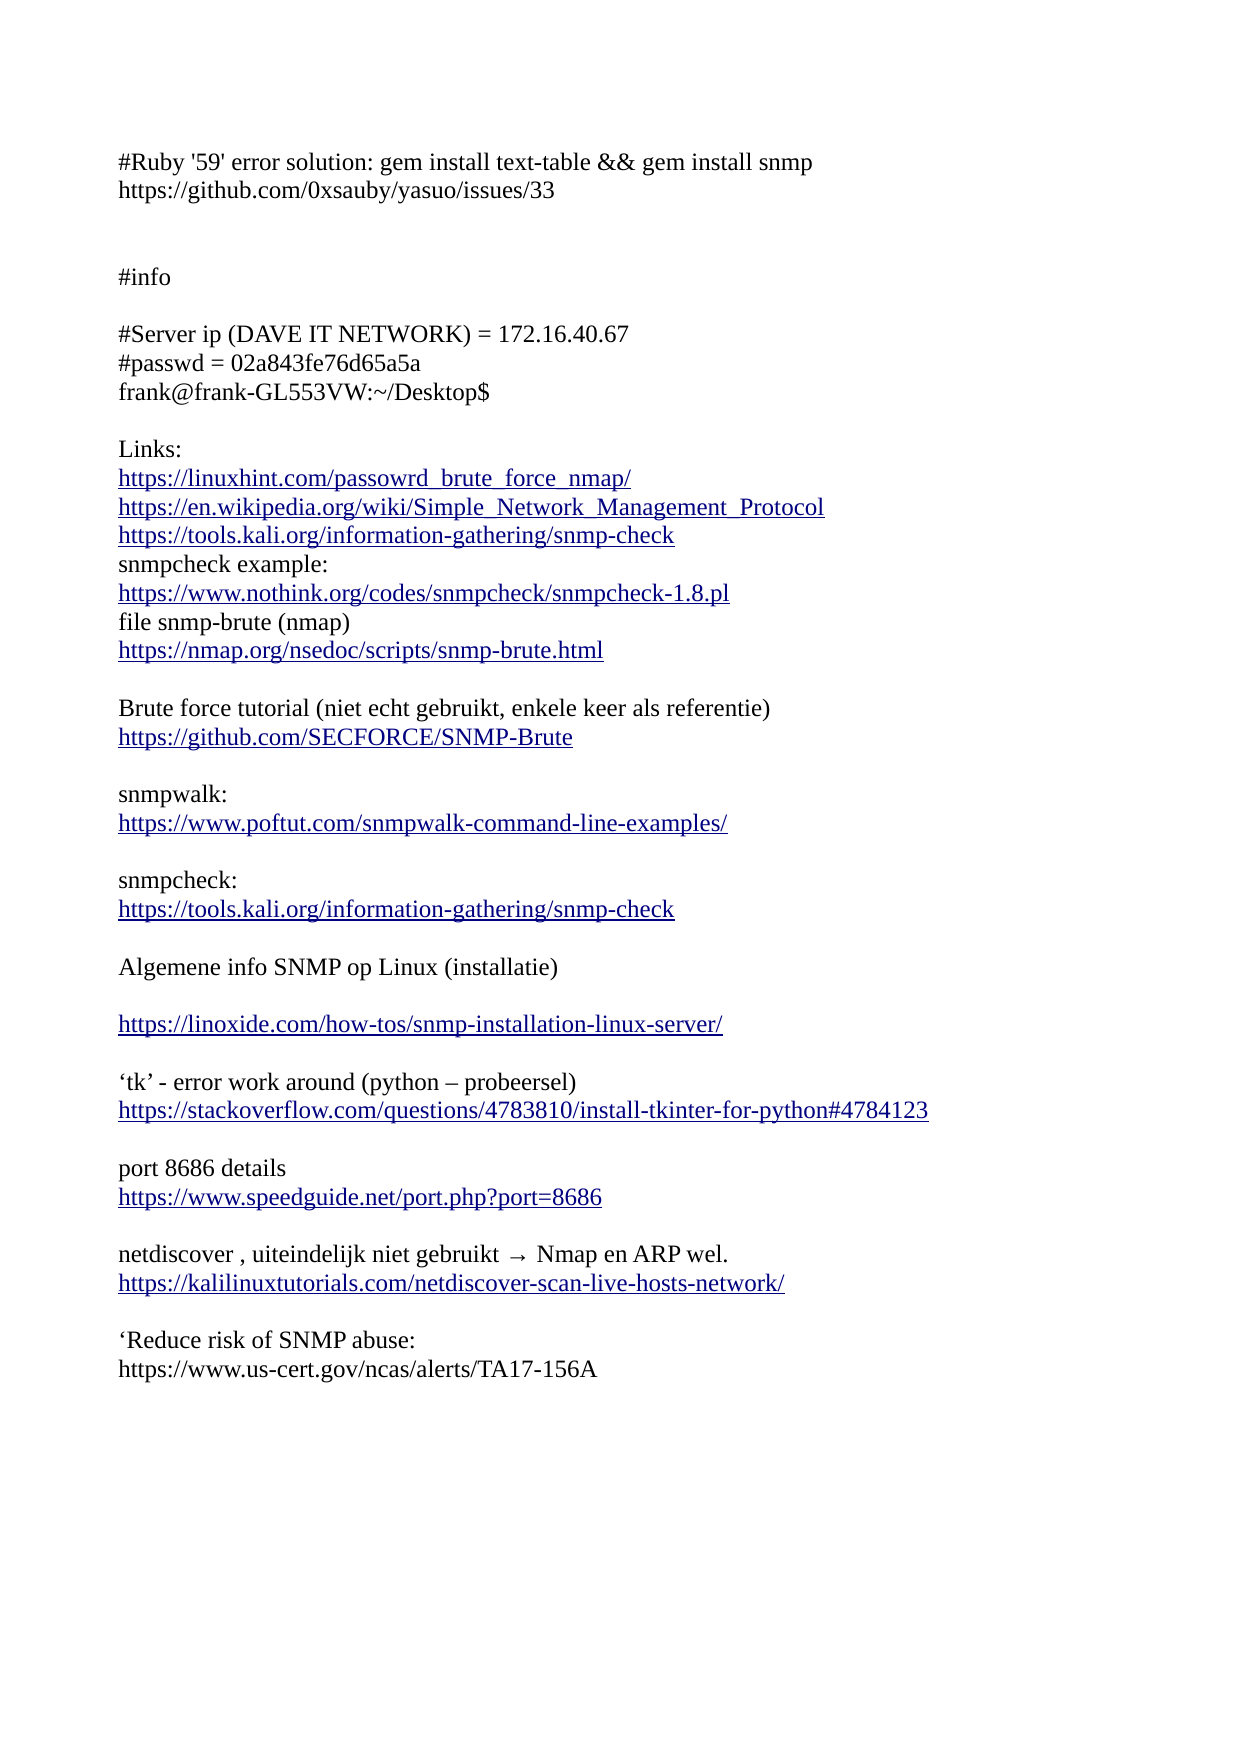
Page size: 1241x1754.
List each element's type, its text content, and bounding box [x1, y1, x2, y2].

text snmpcheck example: [118, 549, 1122, 578]
text #Ruby '59' error solution: gem install text-table && gem install snmp [118, 147, 1122, 176]
text file snmp-brute (nmap) [118, 607, 1122, 636]
text #Server ip (DAVE IT NETWORK) = 172.16.40.67 [118, 319, 1122, 348]
text snmpcheck: [118, 866, 1122, 894]
text Algemene info SNMP op Linux (installatie) [118, 952, 1122, 981]
text frank@frank-GL553VW:~/Desktop$ [118, 377, 1122, 406]
text https://www.us-cert.gov/ncas/alerts/TA17-156A [118, 1354, 1122, 1383]
text netdiscover , uiteindelijk niet gebruikt → Nmap en ARP wel. [118, 1239, 1122, 1268]
text snmpwalk: [118, 779, 1122, 808]
text https://www.poftut.com/snmpwalk-command-line-examples/ [118, 808, 1122, 837]
text #passwd = 02a843fe76d65a5a [118, 348, 1122, 377]
text https://tools.kali.org/information-gathering/snmp-check [118, 521, 1122, 549]
text https://github.com/SECFORCE/SNMP-Brute [118, 722, 1122, 751]
text ‘Reduce risk of SNMP abuse: [118, 1326, 1122, 1354]
text https://linuxhint.com/passowrd_brute_force_nmap/ [118, 463, 1122, 492]
text #info [118, 262, 1122, 291]
text https://tools.kali.org/information-gathering/snmp-check [118, 894, 1122, 923]
text https://www.nothink.org/codes/snmpcheck/snmpcheck-1.8.pl [118, 578, 1122, 607]
text Links: [118, 434, 1122, 463]
text https://github.com/0xsauby/yasuo/issues/33 [118, 176, 1122, 204]
text https://en.wikipedia.org/wiki/Simple_Network_Management_Protocol [118, 492, 1122, 521]
text https://stackoverflow.com/questions/4783810/install-tkinter-for-python#4784123 [118, 1096, 1122, 1124]
text https://linoxide.com/how-tos/snmp-installation-linux-server/ [118, 1009, 1122, 1038]
text https://nmap.org/nsedoc/scripts/snmp-brute.html [118, 636, 1122, 664]
text https://kalilinuxtutorials.com/netdiscover-scan-live-hosts-network/ [118, 1268, 1122, 1297]
text port 8686 details [118, 1153, 1122, 1182]
text Brute force tutorial (niet echt gebruikt, enkele keer als referentie) [118, 693, 1122, 722]
text ‘tk’ - error work around (python – probeersel) [118, 1067, 1122, 1096]
text https://www.speedguide.net/port.php?port=8686 [118, 1182, 1122, 1211]
